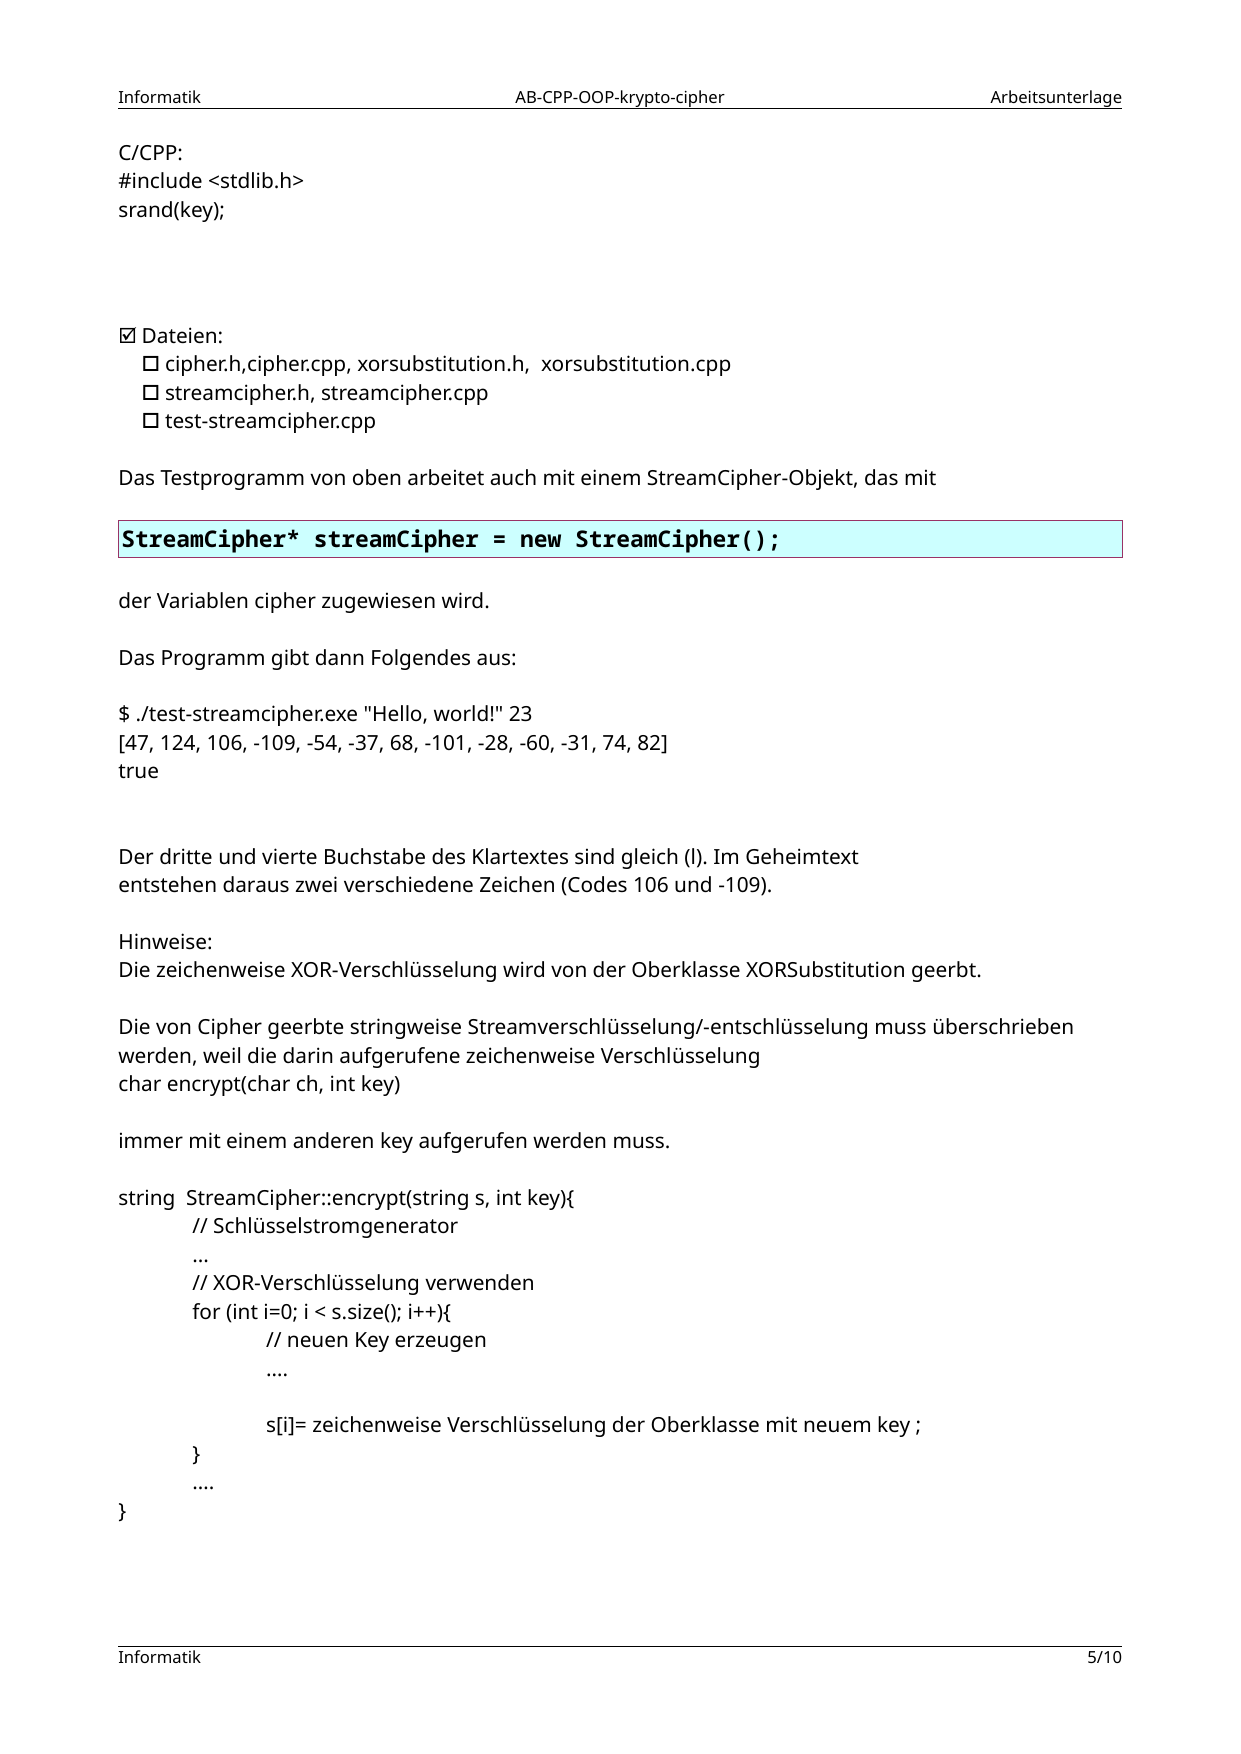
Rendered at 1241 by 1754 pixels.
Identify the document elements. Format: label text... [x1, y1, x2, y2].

text true [118, 756, 1122, 785]
list Dateien: [118, 321, 1122, 349]
text …. [118, 1467, 1122, 1496]
text } [118, 1496, 1122, 1524]
text immer mit einem anderen key aufgerufen werden muss. [118, 1126, 1122, 1154]
text der Variablen cipher zugewiesen wird. [118, 586, 1122, 614]
text [47, 124, 106, -109, -54, -37, 68, -101, -28, -60, -31, 74, 82] [118, 728, 1122, 756]
text Das Programm gibt dann Folgendes aus: [118, 643, 1122, 671]
text Die von Cipher geerbte stringweise Streamverschlüsselung/-entschlüsselung muss überschrieben werden, weil die darin aufgerufene zeichenweise Verschlüsselung [118, 1012, 1122, 1069]
text // neuen Key erzeugen [118, 1325, 1122, 1354]
text char encrypt(char ch, int key) [118, 1069, 1122, 1098]
text StreamCipher* streamCipher = new StreamCipher(); [119, 521, 1122, 557]
text for (int i=0; i < s.size(); i++){ [118, 1297, 1122, 1325]
text // Schlüsselstromgenerator [118, 1211, 1122, 1240]
text Das Testprogramm von oben arbeitet auch mit einem StreamCipher-Objekt, das mit [118, 463, 1122, 492]
text Hinweise: [118, 927, 1122, 956]
text …. [118, 1354, 1122, 1382]
text srand(key); [118, 195, 1122, 223]
list streamcipher.h, streamcipher.cpp [141, 378, 1122, 406]
list test-streamcipher.cpp [141, 406, 1122, 463]
text string StreamCipher::encrypt(string s, int key){ [118, 1183, 1122, 1211]
text entstehen daraus zwei verschiedene Zeichen (Codes 106 und -109). [118, 870, 1122, 899]
list cipher.h,cipher.cpp, xorsubstitution.h, xorsubstitution.cpp [141, 349, 1122, 378]
text // XOR-Verschlüsselung verwenden [118, 1268, 1122, 1297]
text #include <stdlib.h> [118, 166, 1122, 195]
text s[i]= zeichenweise Verschlüsselung der Oberklasse mit neuem key ; [118, 1411, 1122, 1439]
text $ ./test-streamcipher.exe "Hello, world!" 23 [118, 699, 1122, 728]
text Die zeichenweise XOR-Verschlüsselung wird von der Oberklasse XORSubstitution geerbt. [118, 956, 1122, 984]
text } [118, 1439, 1122, 1467]
text Der dritte und vierte Buchstabe des Klartextes sind gleich (l). Im Geheimtext [118, 842, 1122, 870]
text ... [118, 1240, 1122, 1268]
text C/CPP: [118, 138, 1122, 166]
